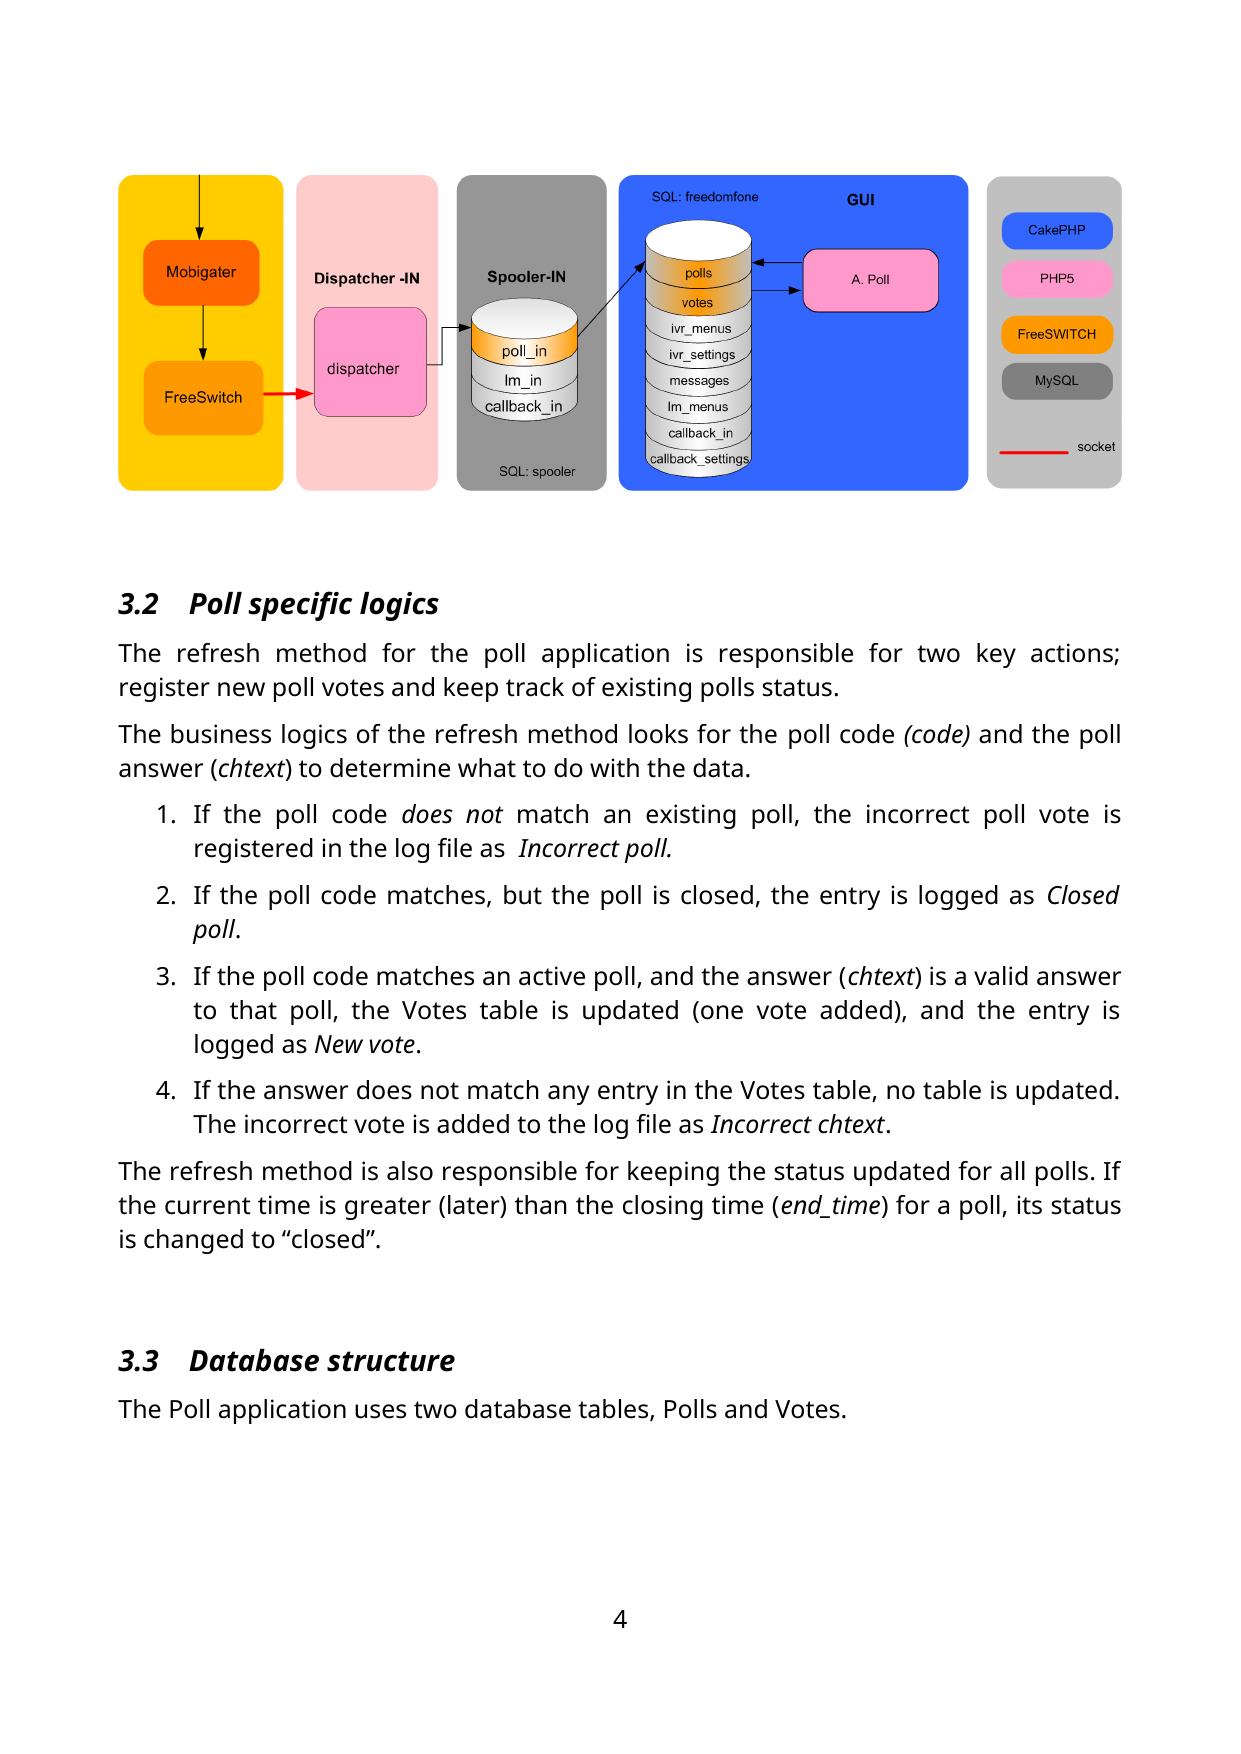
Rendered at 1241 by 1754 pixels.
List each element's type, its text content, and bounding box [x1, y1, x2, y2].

picture [118, 174, 1122, 491]
text The refresh method is also responsible for keeping the status updated for all polls. If the current time is greater (later) than the closing time (end_time) for a poll, its status is changed to “closed”. [118, 1153, 1122, 1256]
text The Poll application uses two database tables, Polls and Votes. [118, 1392, 1122, 1426]
text The business logics of the refresh method looks for the poll code (code) and the poll answer (chtext) to determine what to do with the data. [118, 716, 1122, 784]
text The refresh method for the poll application is responsible for two key actions; register new poll votes and keep track of existing polls status. [118, 636, 1122, 704]
subtitle Poll specific logics [118, 583, 1122, 623]
subtitle Database structure [118, 1340, 1122, 1379]
list If the poll code matches, but the poll is closed, the entry is logged as Closed poll. [156, 878, 1122, 946]
list If the poll code matches an active poll, and the answer (chtext) is a valid answer to that poll, the Votes table is updated (one vote added), and the entry is logged as New vote. [156, 958, 1122, 1060]
list If the answer does not match any entry in the Votes table, no table is updated. The incorrect vote is added to the log file as Incorrect chtext. [156, 1073, 1122, 1141]
list If the poll code does not match an existing poll, the incorrect poll vote is registered in the log file as Incorrect poll. [156, 797, 1122, 865]
